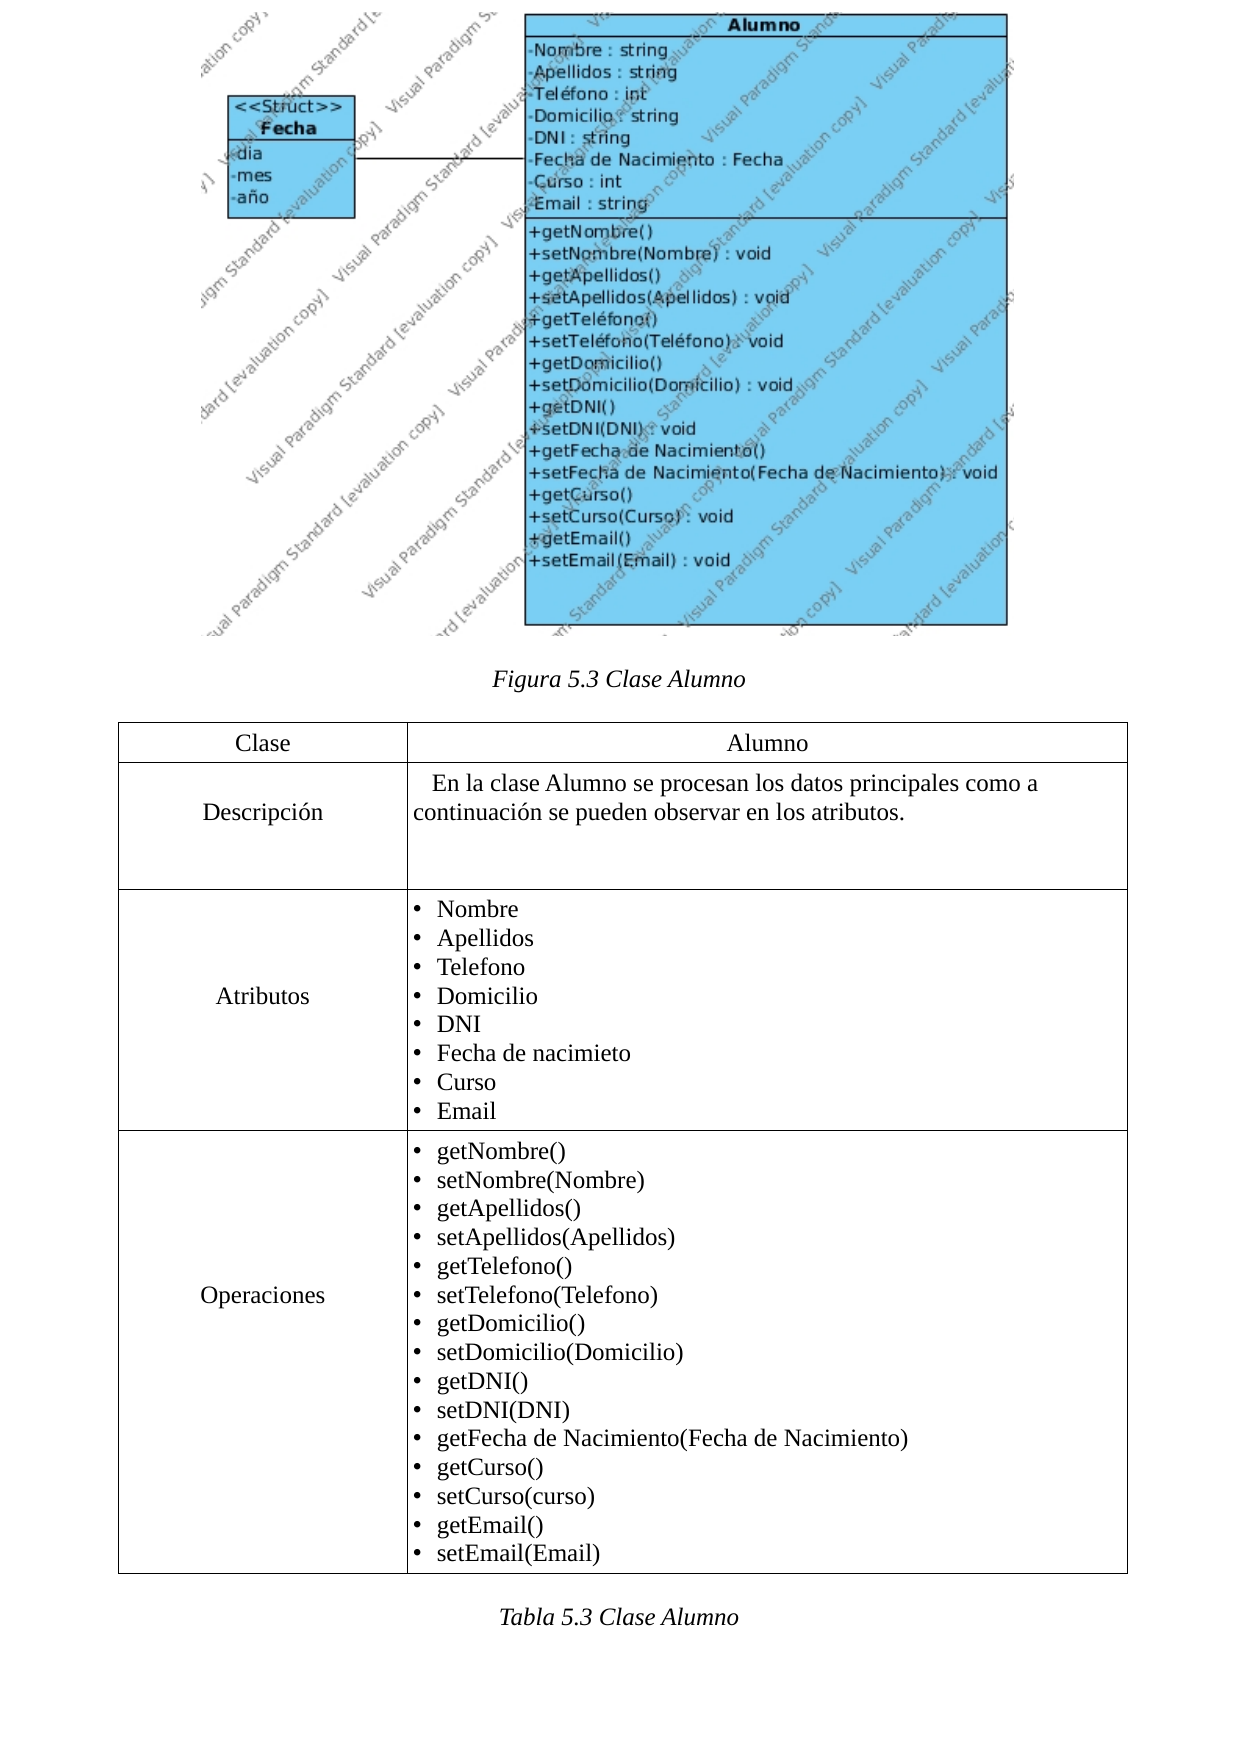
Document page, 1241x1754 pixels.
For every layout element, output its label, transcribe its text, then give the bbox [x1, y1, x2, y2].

table_cell En la clase Alumno se procesan los datos principales como a continuación se pueden observar en los atributos. [408, 763, 1127, 889]
table_cell Descripción [119, 763, 407, 889]
table_cell Operaciones [119, 1131, 407, 1573]
table_cell Atributos [119, 890, 407, 1130]
text Tabla 5.3 Clase Alumno [118, 1602, 1122, 1631]
text Figura 5.3 Clase Alumno [118, 664, 1122, 693]
picture [201, 12, 1014, 636]
table_cell Nombre Apellidos Telefono Domicilio DNI Fecha de nacimieto Curso Email [408, 890, 1127, 1130]
table_header Clase [119, 723, 407, 762]
table_header Alumno [408, 723, 1127, 762]
table_cell getNombre() setNombre(Nombre) getApellidos() setApellidos(Apellidos) getTelefono() setTelefono(Telefono) getDomicilio() setDomicilio(Domicilio) getDNI() setDNI(DNI) getFecha de Nacimiento(Fecha de Nacimiento) getCurso() setCurso(curso) getEmail() setEmail(Email) [408, 1131, 1127, 1573]
